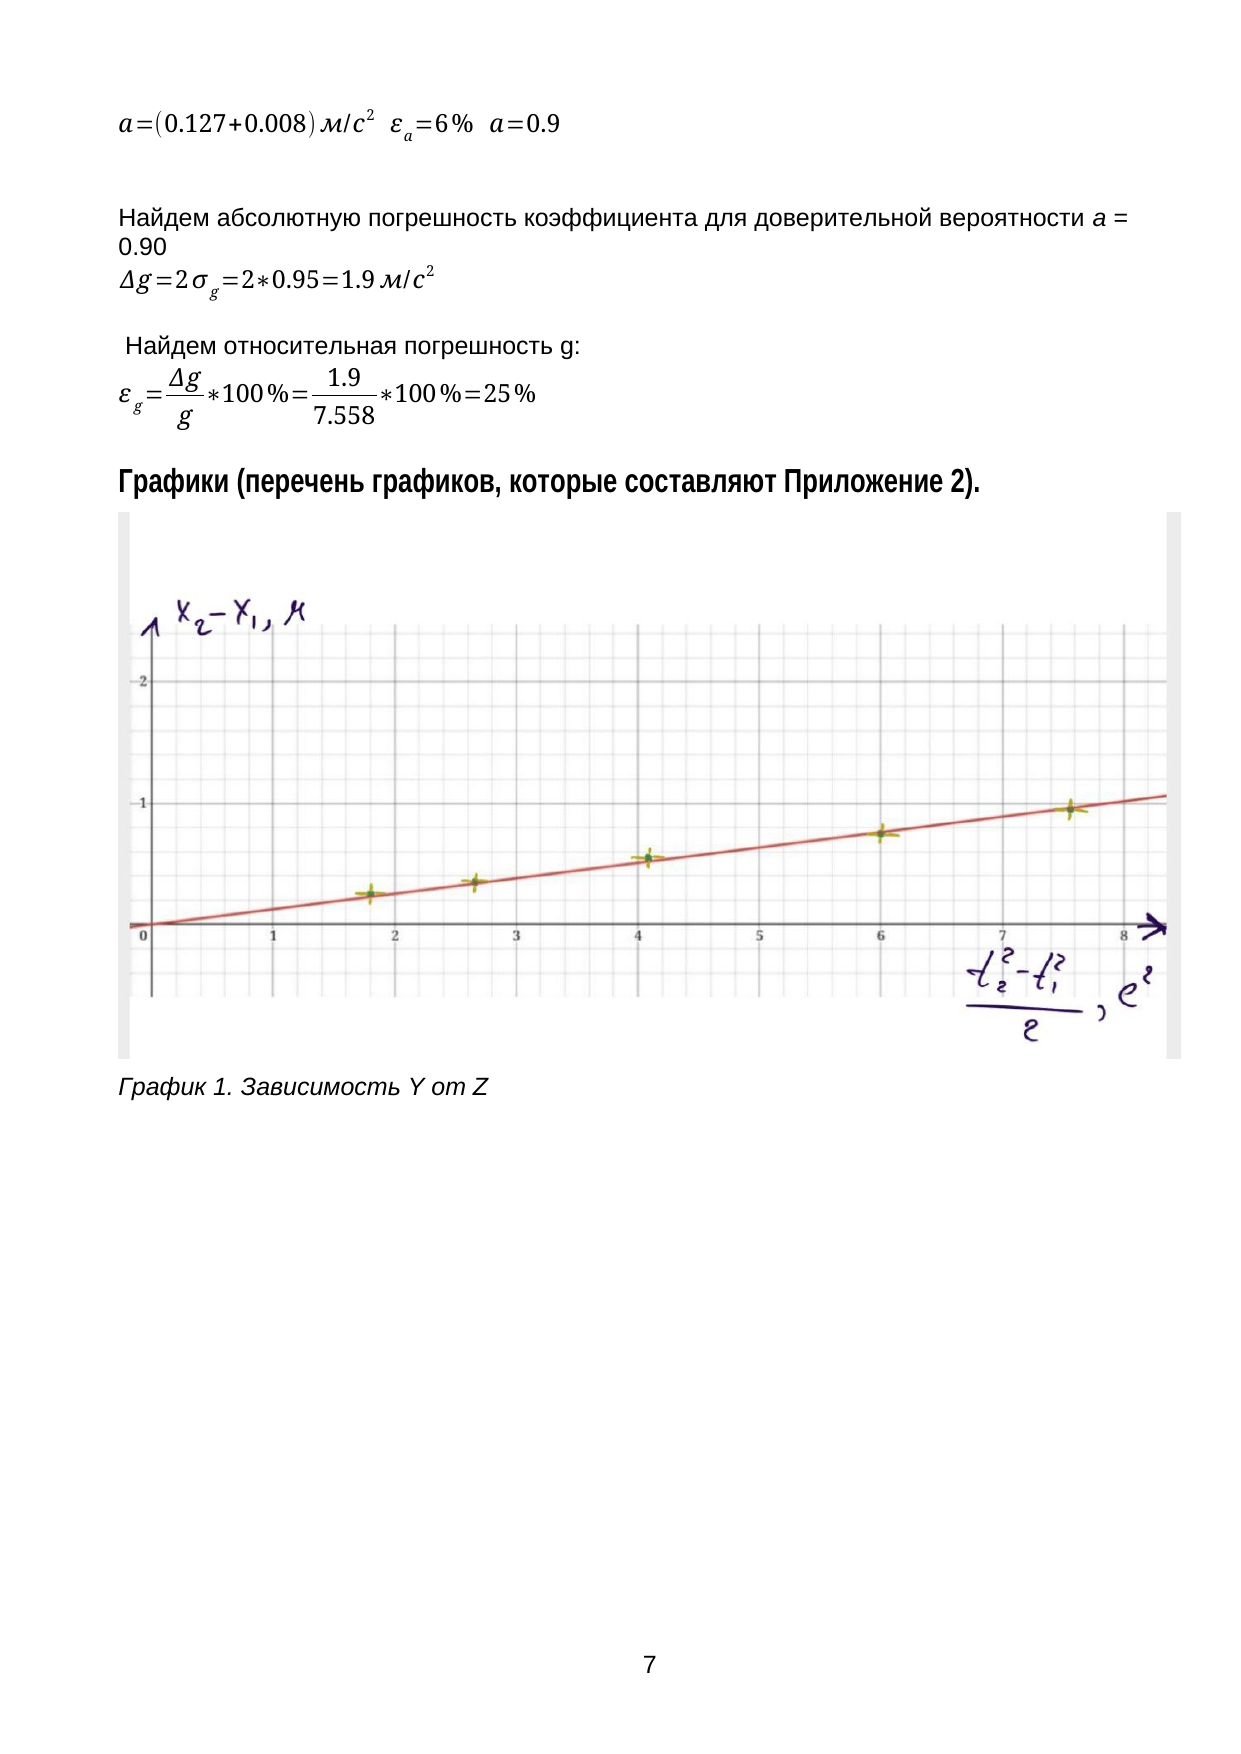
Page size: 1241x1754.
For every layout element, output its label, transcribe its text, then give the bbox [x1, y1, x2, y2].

picture [118, 512, 1182, 1059]
text Найдем абсолютную погрешность коэффициента для доверительной вероятности a = 0.90 [118, 203, 1181, 260]
text График 1. Зависимость Y от Z [118, 1059, 1181, 1100]
subtitle Графики (перечень графиков, которые составляют Приложение 2). [118, 461, 1240, 500]
text Найдем относительная погрешность g: [118, 331, 1181, 359]
